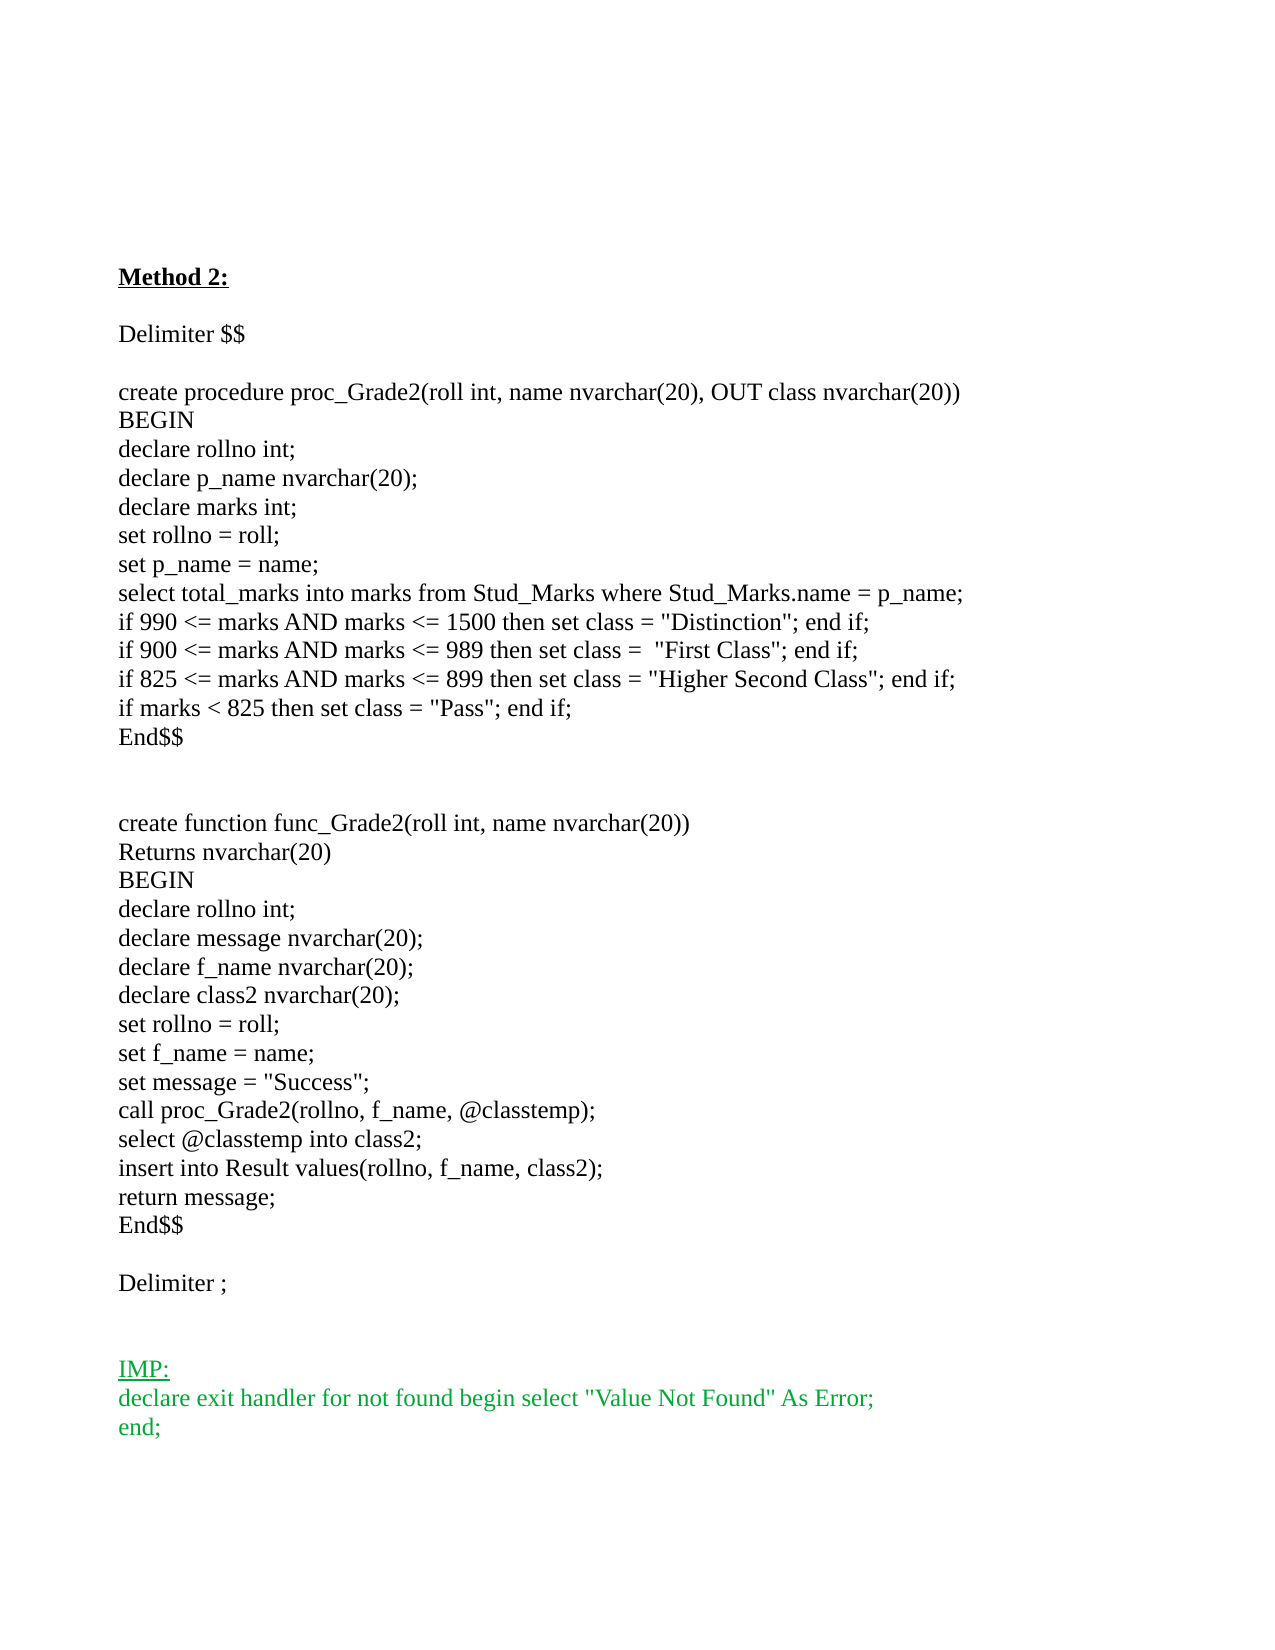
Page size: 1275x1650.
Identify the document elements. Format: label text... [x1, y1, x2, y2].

text End$$ [118, 1211, 1157, 1239]
text select total_marks into marks from Stud_Marks where Stud_Marks.name = p_name; [118, 578, 1157, 607]
text end; [118, 1412, 1157, 1441]
text declare f_name nvarchar(20); [118, 952, 1157, 981]
text declare marks int; [118, 492, 1157, 521]
text Returns nvarchar(20) [118, 837, 1157, 866]
text if 825 <= marks AND marks <= 899 then set class = "Higher Second Class"; end if; [118, 664, 1157, 693]
text declare rollno int; [118, 894, 1157, 923]
text create procedure proc_Grade2(roll int, name nvarchar(20), OUT class nvarchar(20)) [118, 377, 1157, 406]
text BEGIN [118, 866, 1157, 894]
text call proc_Grade2(rollno, f_name, @classtemp); [118, 1096, 1157, 1124]
text if 990 <= marks AND marks <= 1500 then set class = "Distinction"; end if; [118, 607, 1157, 636]
text set f_name = name; [118, 1038, 1157, 1067]
text insert into Result values(rollno, f_name, class2); [118, 1153, 1157, 1182]
text declare rollno int; [118, 434, 1157, 463]
text Method 2: [118, 262, 1157, 291]
text create function func_Grade2(roll int, name nvarchar(20)) [118, 808, 1157, 837]
text declare class2 nvarchar(20); [118, 981, 1157, 1009]
text End$$ [118, 722, 1157, 751]
text return message; [118, 1182, 1157, 1211]
text declare exit handler for not found begin select "Value Not Found" As Error; [118, 1383, 1157, 1412]
text set message = "Success"; [118, 1067, 1157, 1096]
text declare p_name nvarchar(20); [118, 463, 1157, 492]
text IMP: [118, 1354, 1157, 1383]
text set rollno = roll; [118, 521, 1157, 549]
text select @classtemp into class2; [118, 1124, 1157, 1153]
text Delimiter $$ [118, 319, 1157, 348]
text if marks < 825 then set class = "Pass"; end if; [118, 693, 1157, 722]
text set rollno = roll; [118, 1009, 1157, 1038]
text BEGIN [118, 406, 1157, 434]
text set p_name = name; [118, 549, 1157, 578]
text declare message nvarchar(20); [118, 923, 1157, 952]
text Delimiter ; [118, 1268, 1157, 1297]
text if 900 <= marks AND marks <= 989 then set class = "First Class"; end if; [118, 636, 1157, 664]
